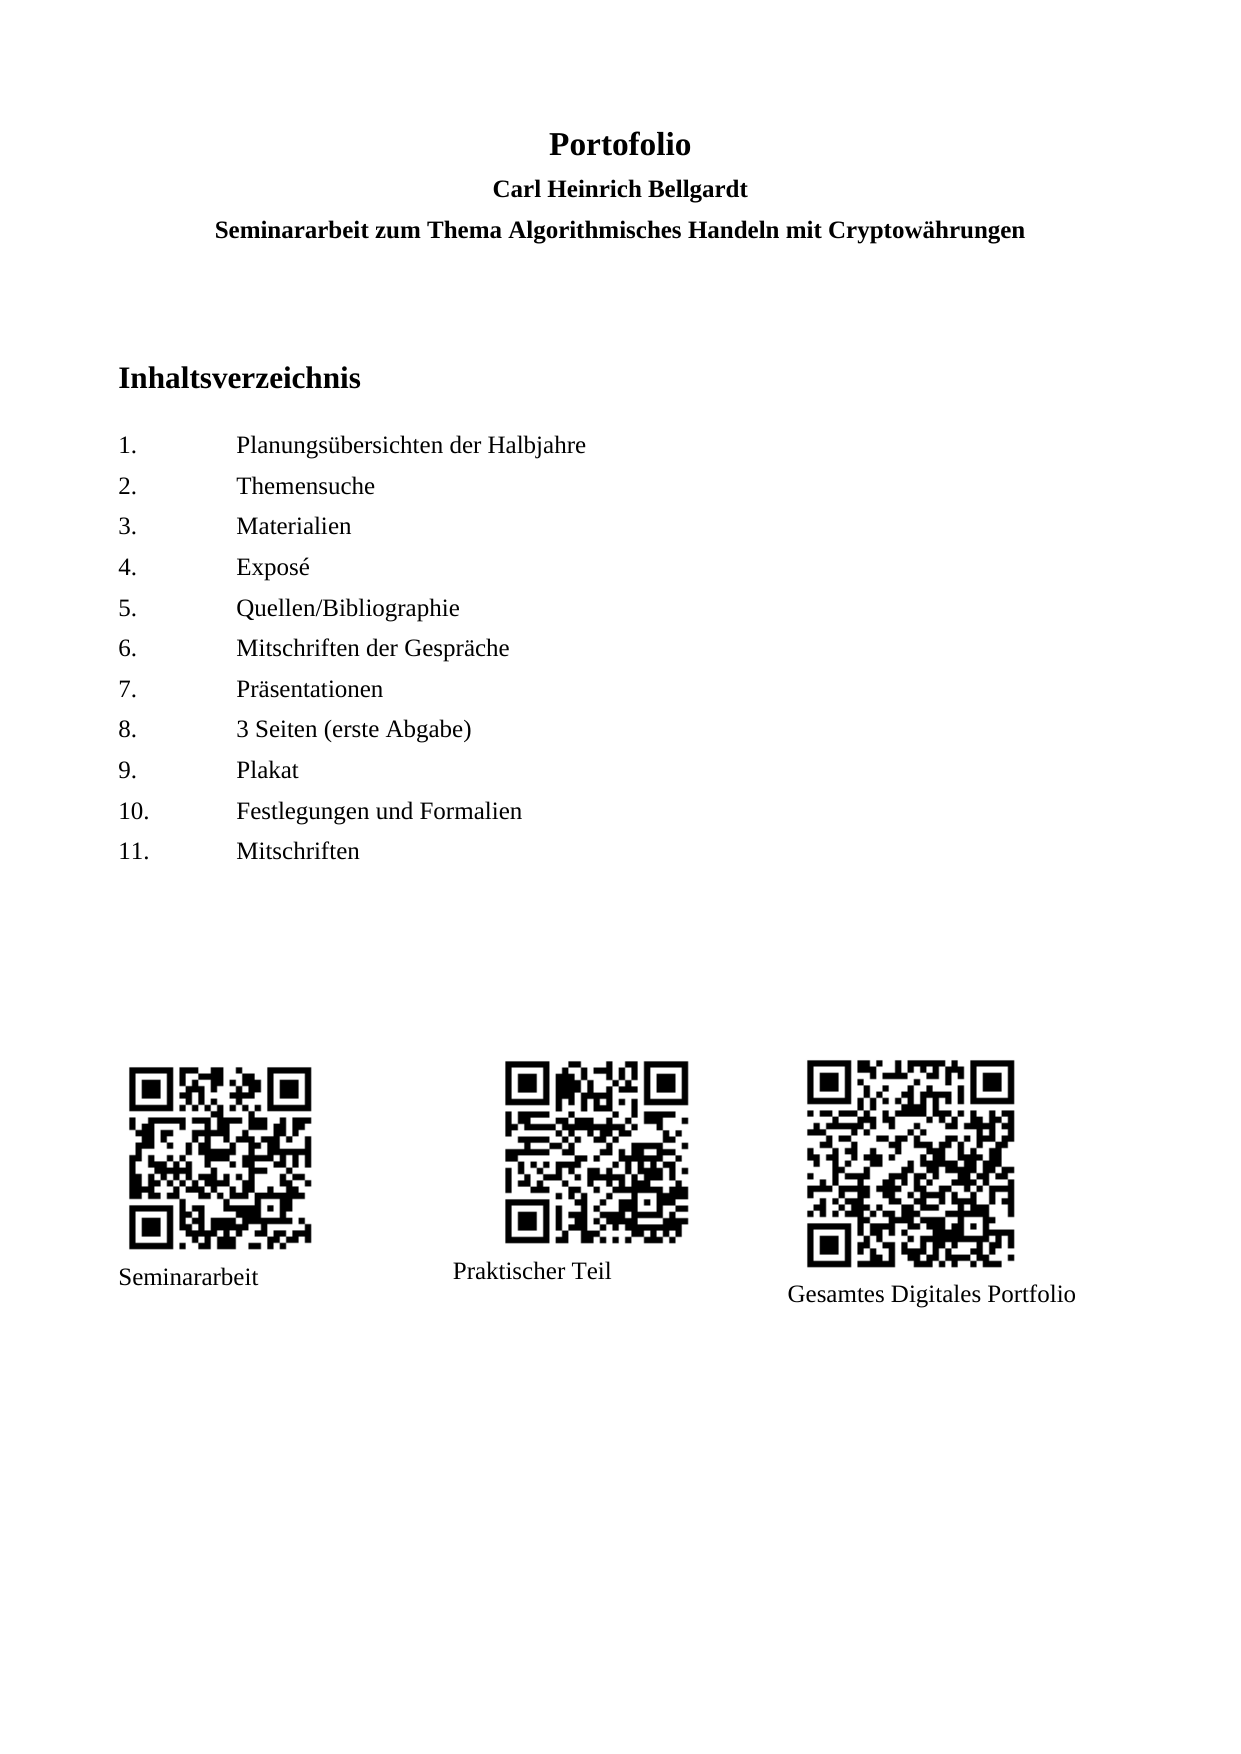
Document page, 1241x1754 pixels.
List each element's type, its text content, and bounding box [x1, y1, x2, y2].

table_header Seminararbeit [118, 1034, 453, 1308]
picture [493, 1049, 701, 1256]
picture [795, 1048, 1027, 1280]
picture [117, 1055, 324, 1262]
text 5. Quellen/Bibliographie [118, 593, 1122, 621]
table_header Gesamtes Digitales Portfolio [788, 1034, 1122, 1308]
text 9. Plakat [118, 755, 1122, 784]
text 3. Materialien [118, 511, 1122, 540]
text 4. Exposé [118, 552, 1122, 581]
text 7. Präsentationen [118, 674, 1122, 703]
table_header Praktischer Teil [453, 1034, 787, 1308]
text Seminararbeit zum Thema Algorithmisches Handeln mit Cryptowährungen [118, 215, 1122, 244]
text Portofolio [118, 124, 1122, 162]
text Inhaltsverzeichnis [118, 359, 1122, 396]
text 11. Mitschriften [118, 836, 1122, 865]
text Carl Heinrich Bellgardt [118, 174, 1122, 203]
text 2. Themensuche [118, 471, 1122, 499]
text 1. Planungsübersichten der Halbjahre [118, 430, 1122, 459]
text 6. Mitschriften der Gespräche [118, 633, 1122, 662]
text 10. Festlegungen und Formalien [118, 796, 1122, 824]
text 8. 3 Seiten (erste Abgabe) [118, 714, 1122, 743]
